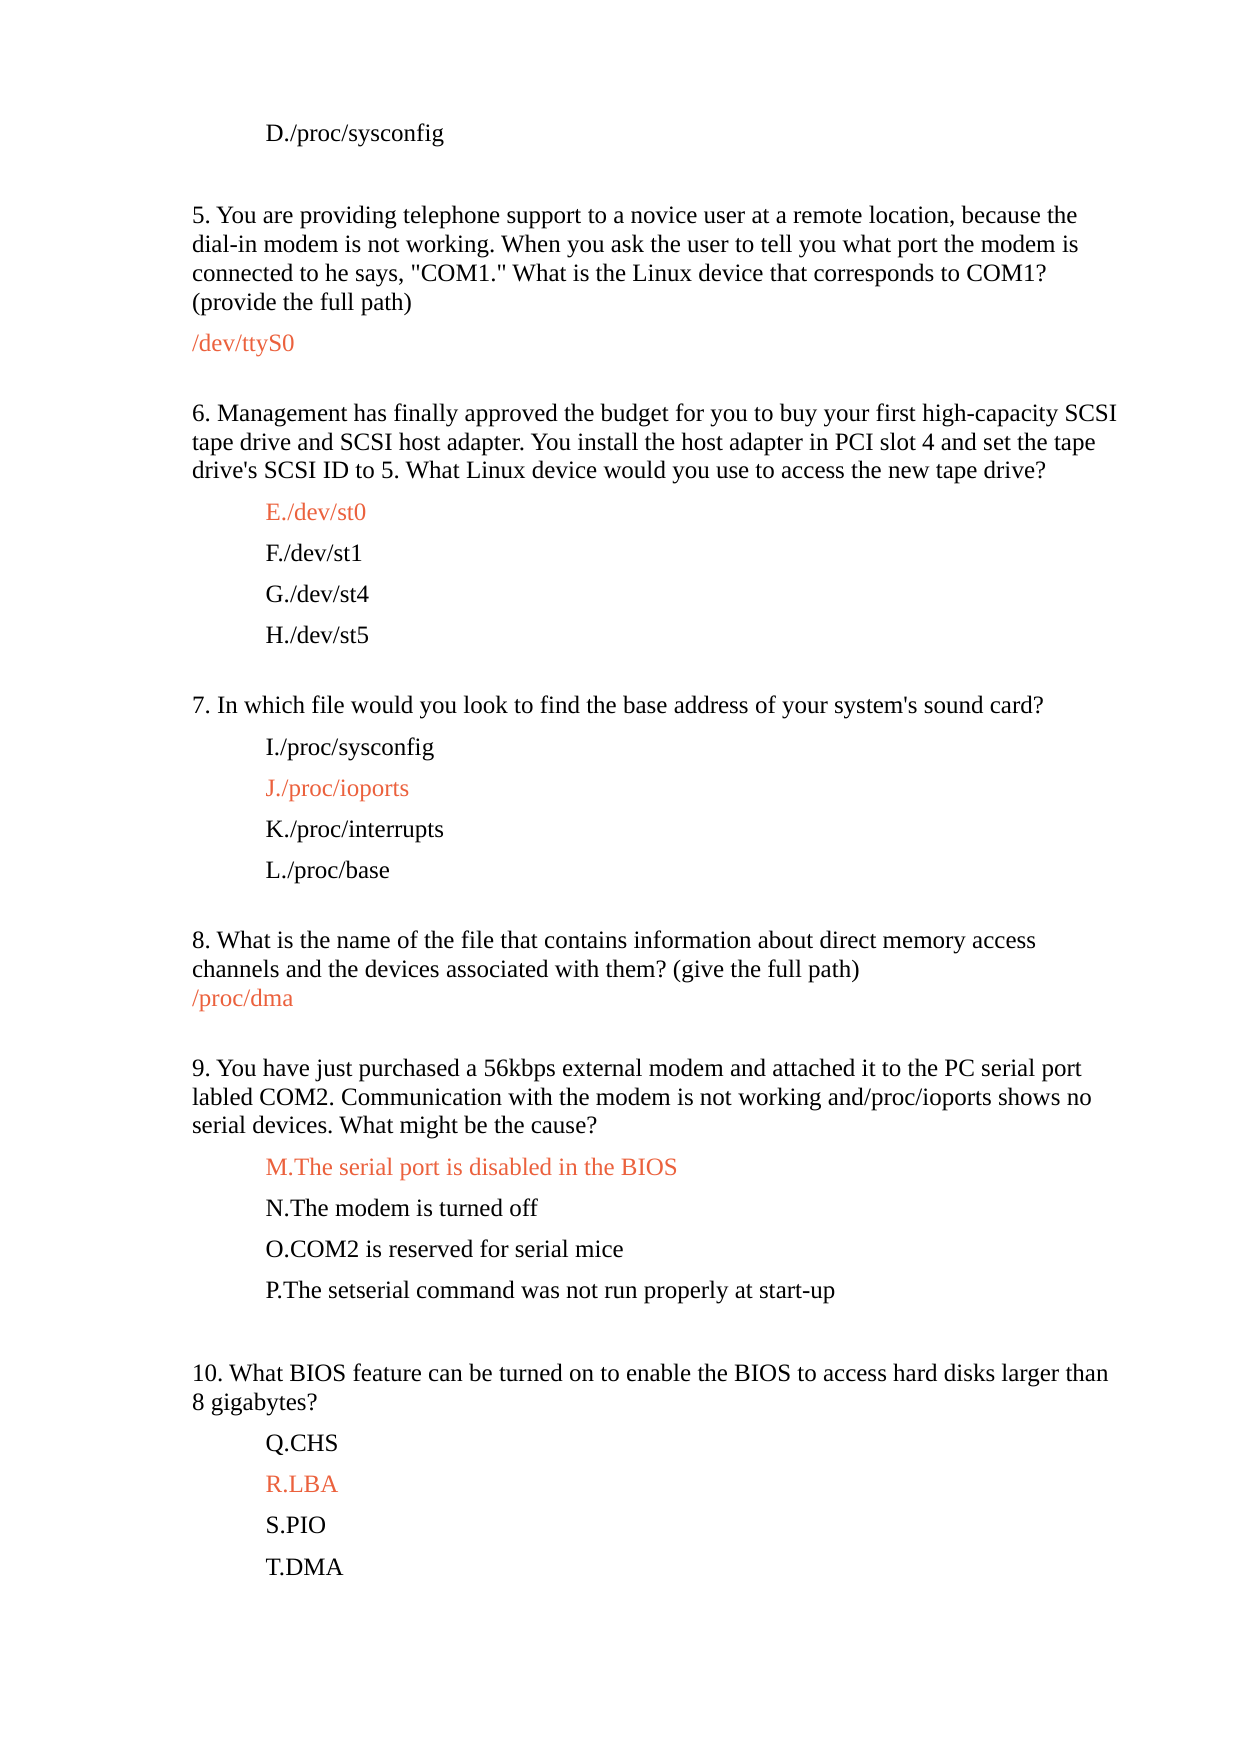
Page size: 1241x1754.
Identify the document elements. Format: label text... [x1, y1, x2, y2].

list /dev/st0 [118, 497, 1122, 526]
list LBA [118, 1469, 1122, 1498]
list /dev/st4 [118, 579, 1122, 608]
list PIO [118, 1511, 1122, 1539]
list /proc/ioports [118, 773, 1122, 802]
list /proc/sysconfig [118, 118, 1122, 147]
list /proc/interrupts [118, 814, 1122, 843]
list The serial port is disabled in the BIOS [118, 1152, 1122, 1181]
list /dev/st1 [118, 538, 1122, 567]
list /proc/base [118, 856, 1122, 884]
list /proc/sysconfig [118, 732, 1122, 761]
list 9. You have just purchased a 56kbps external modem and attached it to the PC serial port labled COM2. Communication with the modem is not working and/proc/ioports shows no serial devices. What might be the cause? [118, 1053, 1122, 1139]
list /dev/ttyS0 [118, 328, 1122, 386]
list 7. In which file would you look to find the base address of your system's sound card? [118, 662, 1122, 719]
list 5. You are providing telephone support to a novice user at a remote location, because the dial-in modem is not working. When you ask the user to tell you what port the modem is connected to he says, "COM1." What is the Linux device that corresponds to COM1? (provide the full path) [118, 201, 1122, 316]
list 6. Management has finally approved the budget for you to buy your first high-capacity SCSI tape drive and SCSI host adapter. You install the host adapter in PCI slot 4 and set the tape drive's SCSI ID to 5. What Linux device would you use to access the new tape drive? [118, 398, 1122, 484]
list CHS [118, 1428, 1122, 1457]
list 8. What is the name of the file that contains information about direct memory access channels and the devices associated with them? (give the full path) /proc/dma [118, 897, 1122, 1041]
list DMA [118, 1552, 1122, 1581]
list The setserial command was not run properly at start-up [118, 1276, 1122, 1304]
list The modem is turned off [118, 1193, 1122, 1222]
list 10. What BIOS feature can be turned on to enable the BIOS to access hard disks larger than 8 gigabytes? [118, 1358, 1122, 1416]
list COM2 is reserved for serial mice [118, 1234, 1122, 1263]
list /dev/st5 [118, 621, 1122, 649]
